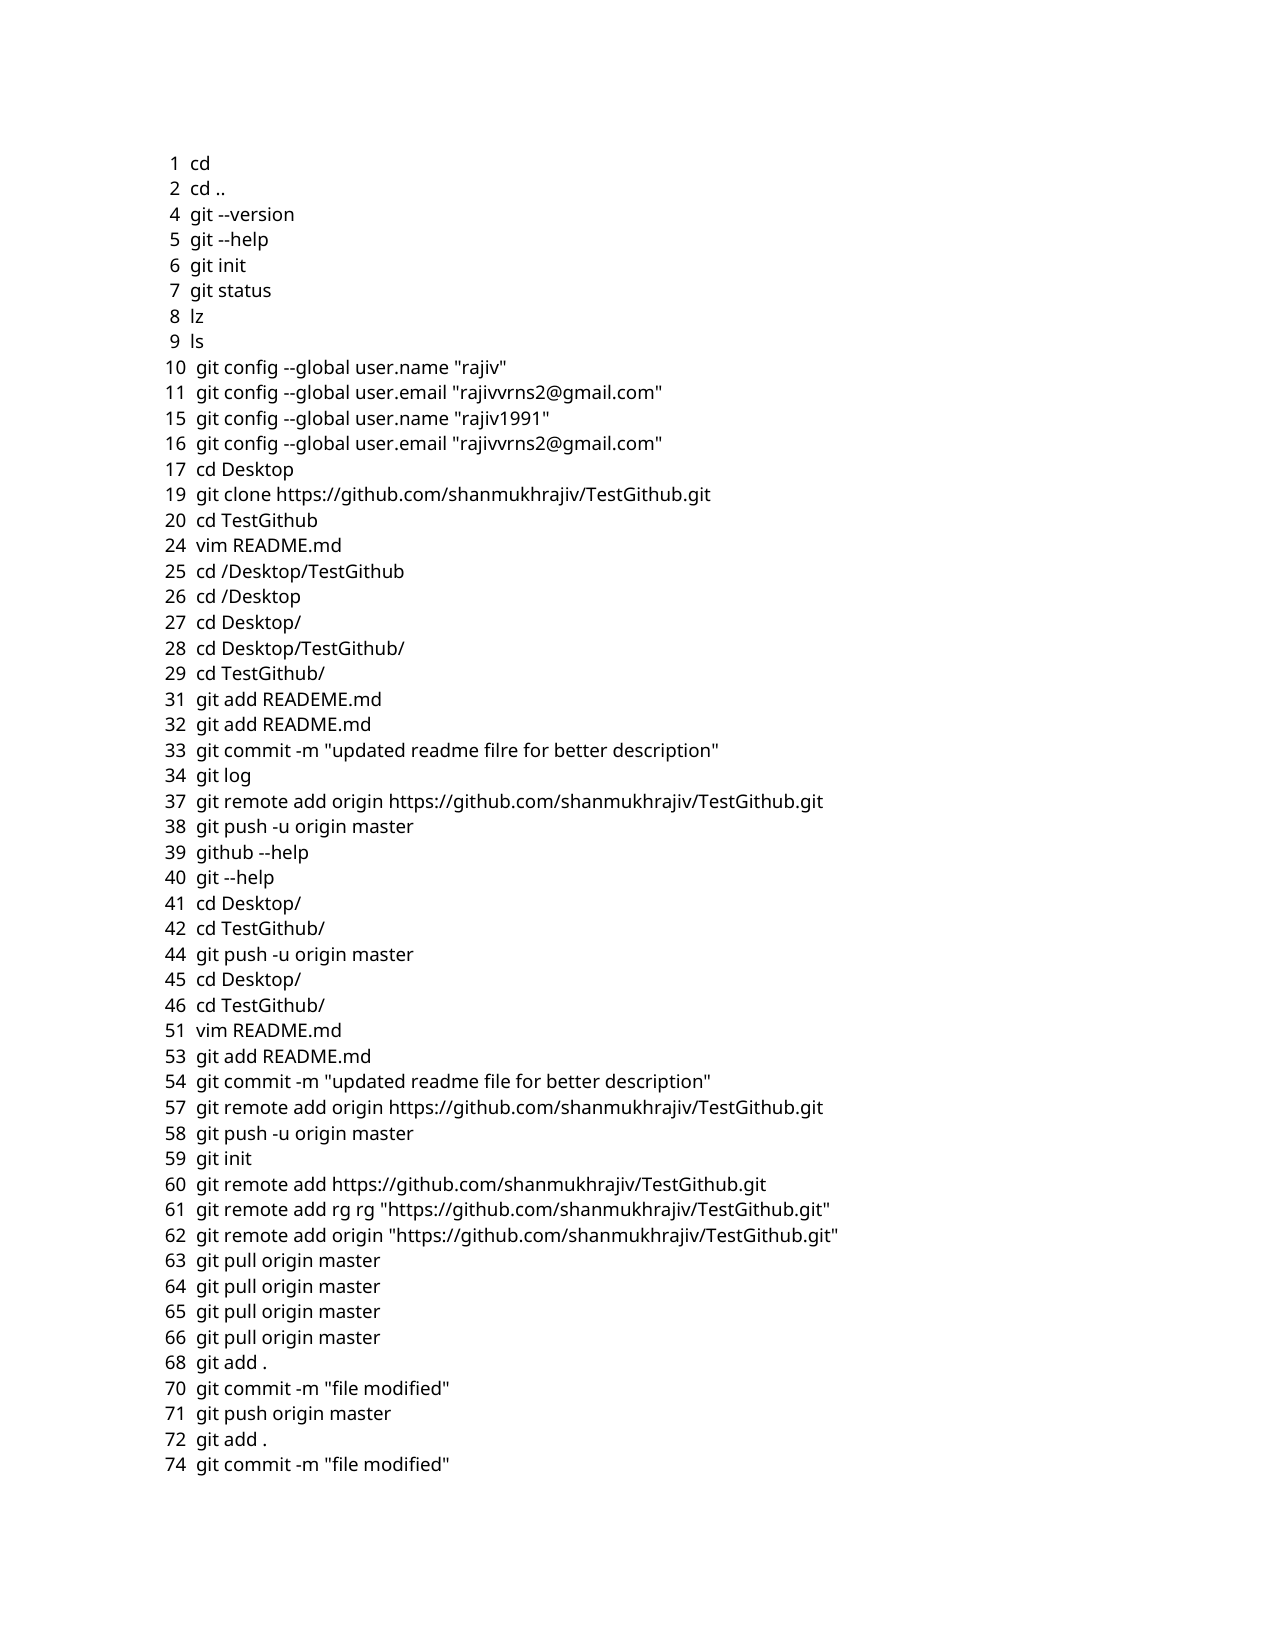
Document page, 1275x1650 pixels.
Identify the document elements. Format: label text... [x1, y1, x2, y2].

text 33 git commit -m "updated readme filre for better description" [150, 737, 1125, 762]
text 68 git add . [150, 1349, 1125, 1375]
text 25 cd /Desktop/TestGithub [150, 558, 1125, 584]
text 16 git config --global user.email "rajivvrns2@gmail.com" [150, 431, 1125, 456]
text 37 git remote add origin https://github.com/shanmukhrajiv/TestGithub.git [150, 788, 1125, 813]
text 65 git pull origin master [150, 1298, 1125, 1324]
text 29 cd TestGithub/ [150, 660, 1125, 686]
text 24 vim README.md [150, 533, 1125, 558]
text 28 cd Desktop/TestGithub/ [150, 635, 1125, 660]
text 74 git commit -m "file modified" [150, 1452, 1125, 1477]
text 41 cd Desktop/ [150, 890, 1125, 916]
text 40 git --help [150, 864, 1125, 890]
text 19 git clone https://github.com/shanmukhrajiv/TestGithub.git [150, 482, 1125, 507]
text 6 git init [150, 252, 1125, 278]
text 5 git --help [150, 227, 1125, 252]
text 59 git init [150, 1145, 1125, 1171]
text 66 git pull origin master [150, 1324, 1125, 1349]
text 53 git add README.md [150, 1043, 1125, 1069]
text 20 cd TestGithub [150, 507, 1125, 533]
text 70 git commit -m "file modified" [150, 1375, 1125, 1401]
text 51 vim README.md [150, 1018, 1125, 1043]
text 38 git push -u origin master [150, 813, 1125, 839]
text 63 git pull origin master [150, 1247, 1125, 1273]
text 57 git remote add origin https://github.com/shanmukhrajiv/TestGithub.git [150, 1094, 1125, 1120]
text 58 git push -u origin master [150, 1120, 1125, 1145]
text 64 git pull origin master [150, 1273, 1125, 1298]
text 60 git remote add https://github.com/shanmukhrajiv/TestGithub.git [150, 1171, 1125, 1196]
text 42 cd TestGithub/ [150, 916, 1125, 941]
text 54 git commit -m "updated readme file for better description" [150, 1069, 1125, 1094]
text 46 cd TestGithub/ [150, 992, 1125, 1018]
text 7 git status [150, 278, 1125, 303]
text 61 git remote add rg rg "https://github.com/shanmukhrajiv/TestGithub.git" [150, 1196, 1125, 1222]
text 44 git push -u origin master [150, 941, 1125, 967]
text 32 git add README.md [150, 711, 1125, 737]
text 45 cd Desktop/ [150, 967, 1125, 992]
text 71 git push origin master [150, 1401, 1125, 1426]
text 1 cd [150, 150, 1125, 176]
text 4 git --version [150, 201, 1125, 227]
text 9 ls [150, 329, 1125, 354]
text 26 cd /Desktop [150, 584, 1125, 609]
text 31 git add READEME.md [150, 686, 1125, 711]
text 8 lz [150, 303, 1125, 329]
text 17 cd Desktop [150, 456, 1125, 482]
text 62 git remote add origin "https://github.com/shanmukhrajiv/TestGithub.git" [150, 1222, 1125, 1247]
text 27 cd Desktop/ [150, 609, 1125, 635]
text 10 git config --global user.name "rajiv" [150, 354, 1125, 380]
text 34 git log [150, 762, 1125, 788]
text 72 git add . [150, 1426, 1125, 1452]
text 15 git config --global user.name "rajiv1991" [150, 405, 1125, 431]
text 39 github --help [150, 839, 1125, 864]
text 11 git config --global user.email "rajivvrns2@gmail.com" [150, 380, 1125, 405]
text 2 cd .. [150, 176, 1125, 201]
